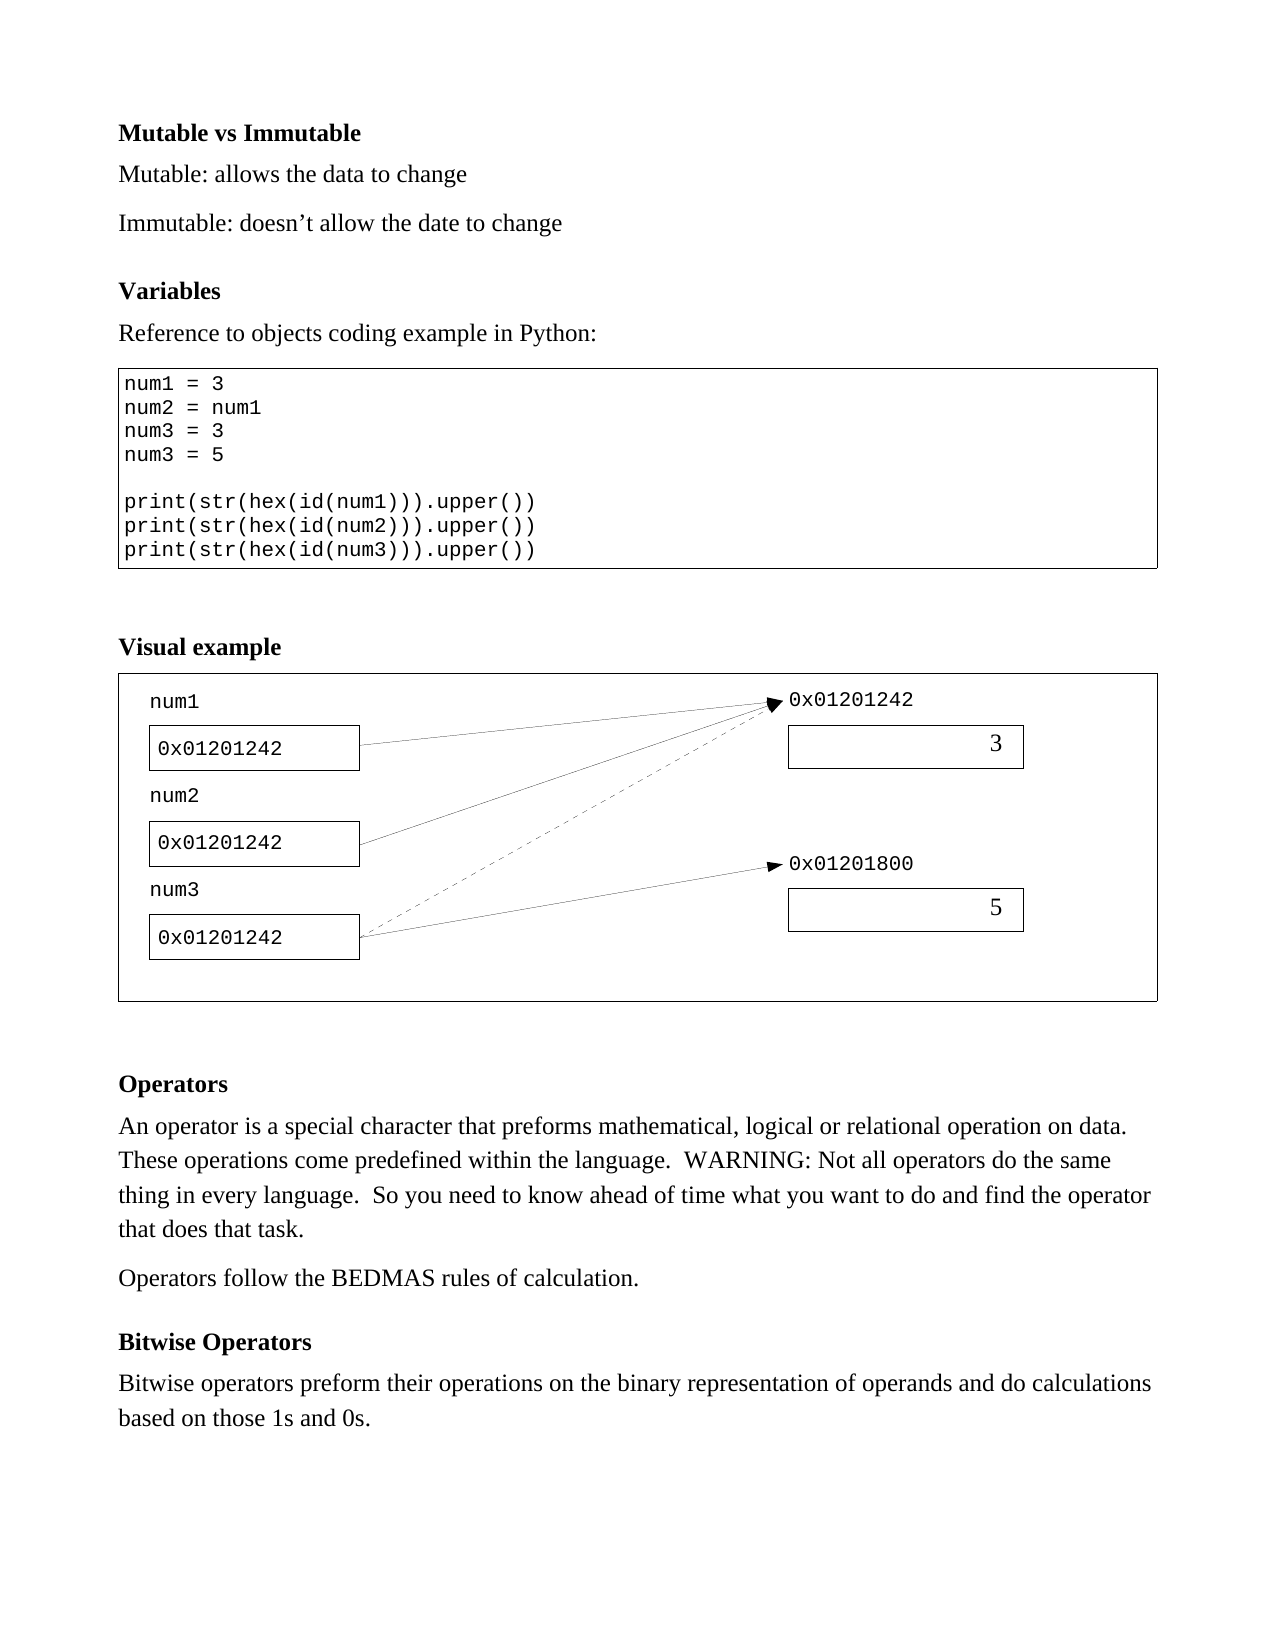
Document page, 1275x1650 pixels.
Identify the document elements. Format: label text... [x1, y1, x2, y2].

subtitle Mutable vs Immutable [118, 118, 1157, 147]
subtitle Bitwise Operators [118, 1327, 1157, 1356]
text An operator is a special character that preforms mathematical, logical or relational operation on data. These operations come predefined within the language. WARNING: Not all operators do the same thing in every language. So you need to know ahead of time what you want to do and find the operator that does that task. [118, 1111, 1157, 1243]
table_header [119, 674, 1157, 1001]
text Operators follow the BEDMAS rules of calculation. [118, 1263, 1157, 1292]
subtitle Operators [118, 1065, 1157, 1098]
text Mutable: allows the data to change [118, 159, 1157, 188]
table_header num1 = 3 num2 = num1 num3 = 3 num3 = 5 print(str(hex(id(num1))).upper()) print(str(hex(id(num2))).upper()) print(str(hex(id(num3))).upper()) [119, 369, 1157, 568]
subtitle Visual example [118, 632, 1157, 661]
text Bitwise operators preform their operations on the binary representation of operands and do calculations based on those 1s and 0s. [118, 1368, 1157, 1432]
subtitle Variables [118, 272, 1157, 306]
text Immutable: doesn’t allow the date to change [118, 208, 1157, 237]
text Reference to objects coding example in Python: [118, 318, 1157, 347]
